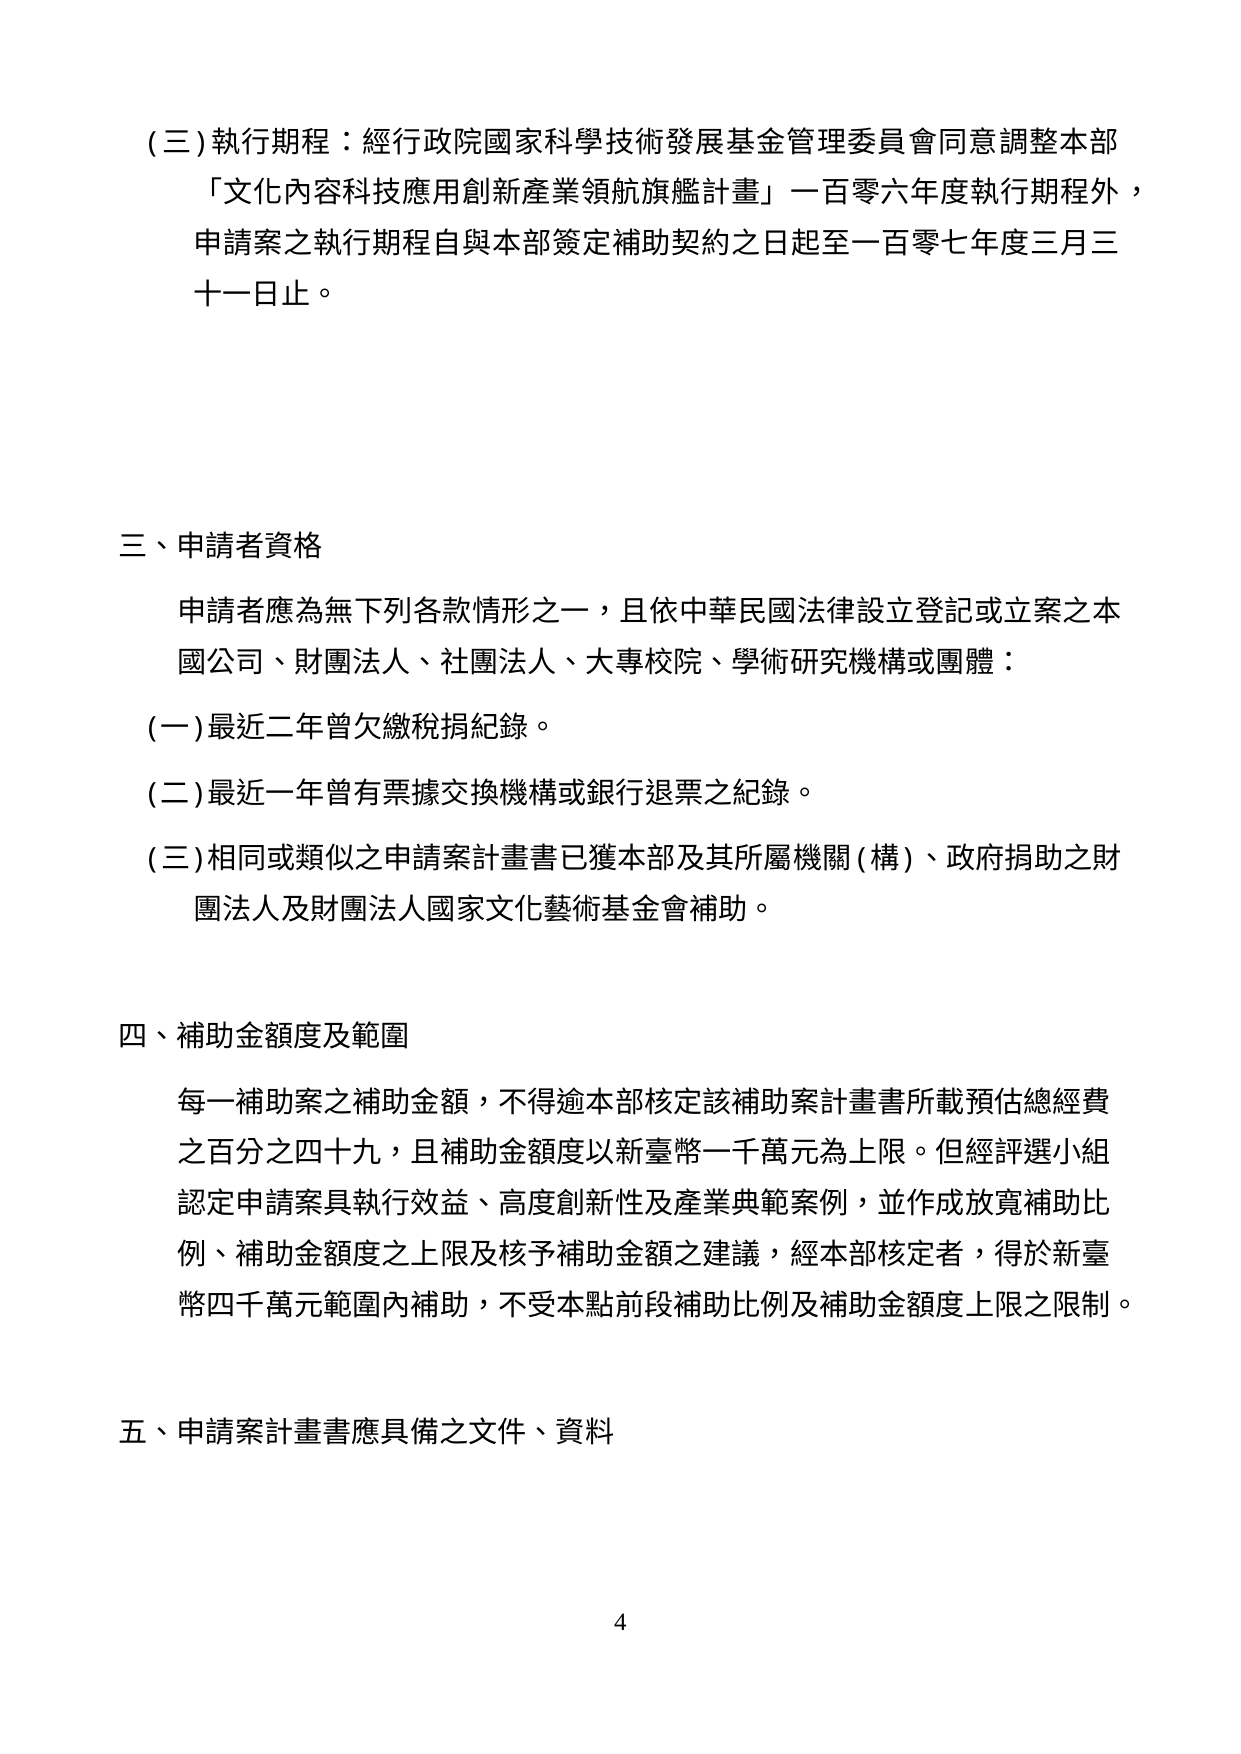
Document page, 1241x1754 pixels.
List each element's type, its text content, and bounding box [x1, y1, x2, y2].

text 四、補助金額度及範圍 [118, 1013, 1122, 1055]
text (二)最近一年曾有票據交換機構或銀行退票之紀錄。 [143, 769, 1122, 812]
text (三)執行期程：經行政院國家科學技術發展基金管理委員會同意調整本部「文化內容科技應用創新產業領航旗艦計畫」一百零六年度執行期程外，申請案之執行期程自與本部簽定補助契約之日起至一百零七年度三月三十一日止。 [143, 118, 1122, 313]
text 申請者應為無下列各款情形之一，且依中華民國法律設立登記或立案之本國公司、財團法人、社團法人、大專校院、學術研究機構或團體： [177, 588, 1122, 681]
text 五、申請案計畫書應具備之文件、資料 [118, 1409, 1122, 1451]
text 三、申請者資格 [118, 522, 1122, 565]
text (三)相同或類似之申請案計畫書已獲本部及其所屬機關(構)、政府捐助之財團法人及財團法人國家文化藝術基金會補助。 [143, 834, 1122, 928]
text 每一補助案之補助金額，不得逾本部核定該補助案計畫書所載預估總經費之百分之四十九，且補助金額度以新臺幣一千萬元為上限。但經評選小組認定申請案具執行效益、高度創新性及產業典範案例，並作成放寬補助比例、補助金額度之上限及核予補助金額之建議，經本部核定者，得於新臺幣四千萬元範圍內補助，不受本點前段補助比例及補助金額度上限之限制。 [177, 1078, 1122, 1323]
text (一)最近二年曾欠繳稅捐紀錄。 [143, 704, 1122, 746]
